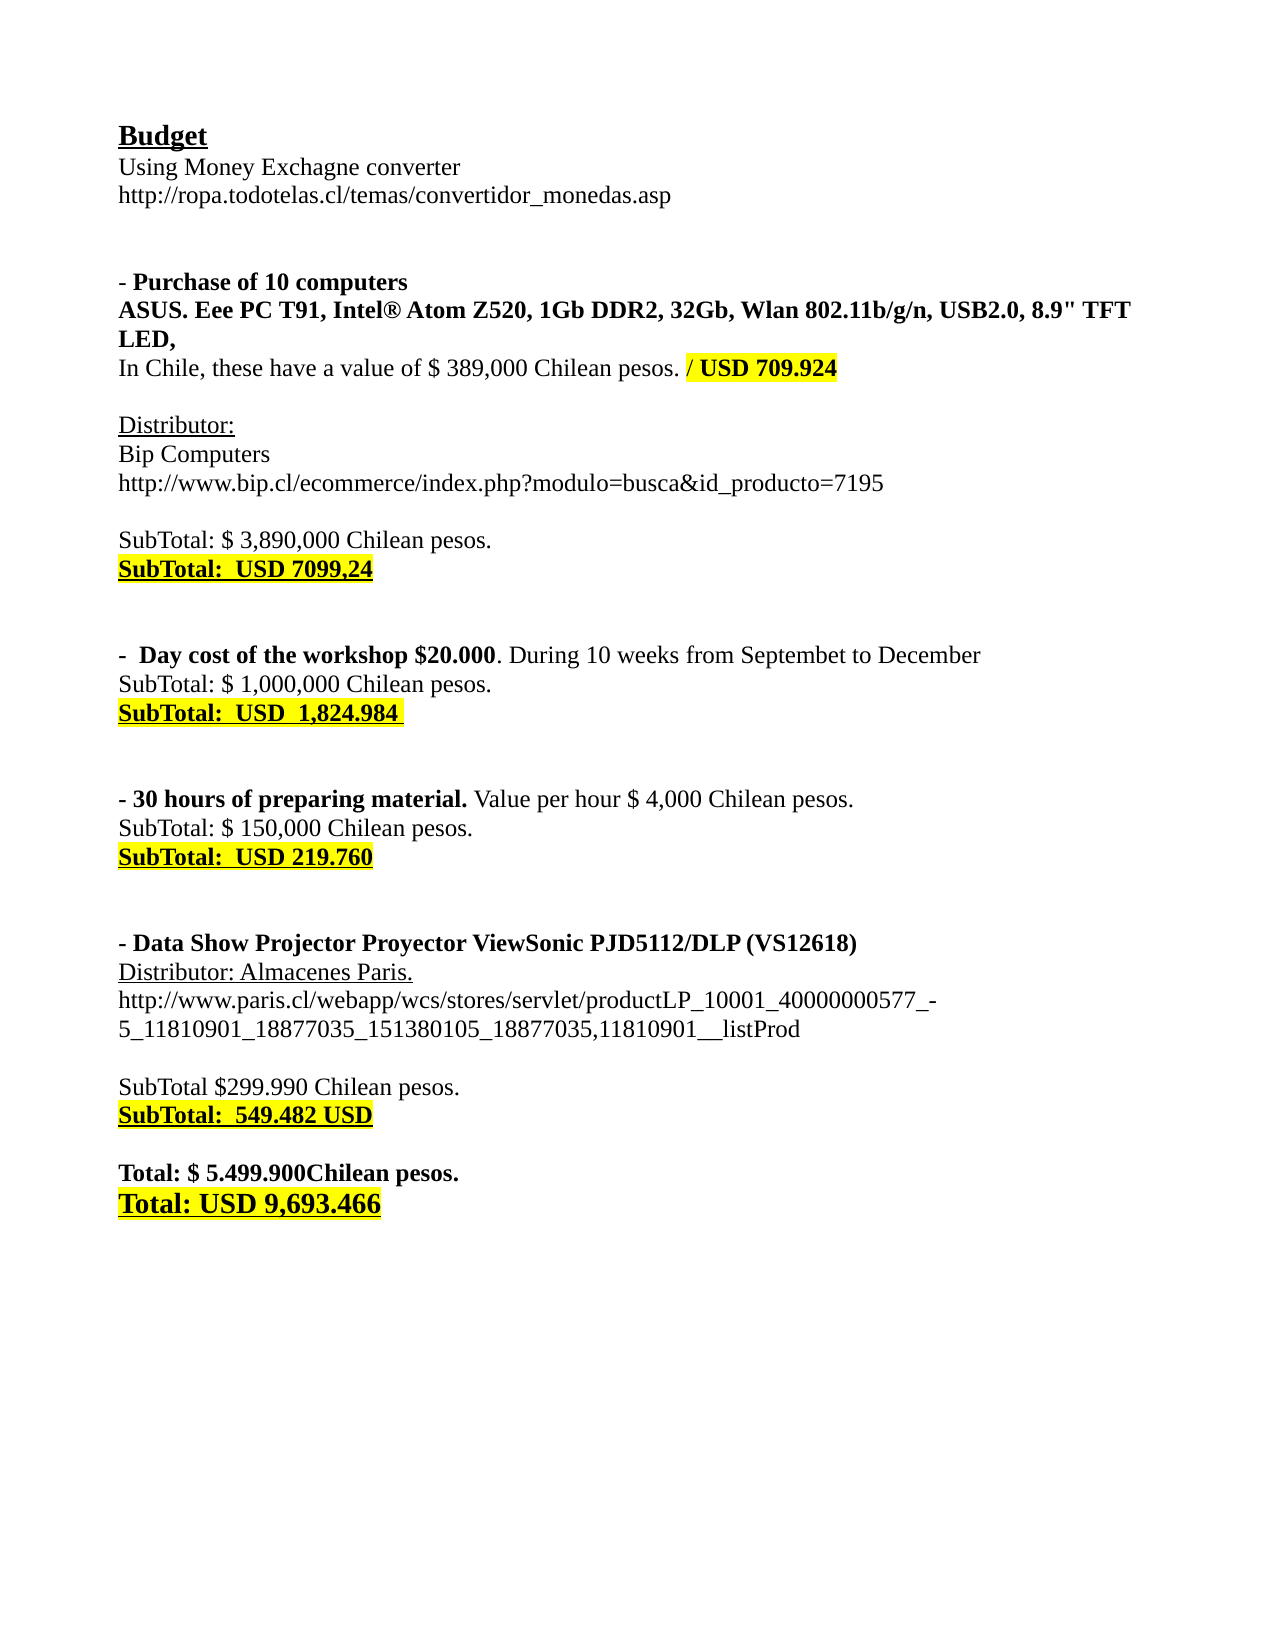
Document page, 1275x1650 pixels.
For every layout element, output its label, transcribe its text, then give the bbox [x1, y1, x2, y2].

text Total: $ 5.499.900Chilean pesos. [118, 1158, 1157, 1187]
text ASUS. Eee PC T91, Intel® Atom Z520, 1Gb DDR2, 32Gb, Wlan 802.11b/g/n, USB2.0, 8.9" TFT LED, [118, 295, 1157, 353]
text SubTotal: $ 150,000 Chilean pesos. [118, 813, 1157, 842]
text SubTotal: $ 1,000,000 Chilean pesos. [118, 669, 1157, 698]
text - Data Show Projector Proyector ViewSonic PJD5112/DLP (VS12618) [118, 928, 1157, 957]
text SubTotal: $ 3,890,000 Chilean pesos. [118, 525, 1157, 554]
text SubTotal $299.990 Chilean pesos. [118, 1072, 1157, 1100]
text - Purchase of 10 computers [118, 267, 1157, 295]
text http://ropa.todotelas.cl/temas/convertidor_monedas.asp [118, 180, 1157, 209]
text Total: USD 9,693.466 [118, 1187, 1157, 1220]
text - Day cost of the workshop $20.000. During 10 weeks from Septembet to December [118, 640, 1157, 669]
text http://www.bip.cl/ecommerce/index.php?modulo=busca&id_producto=7195 [118, 468, 1157, 497]
text Distributor: [118, 410, 1157, 439]
text - 30 hours of preparing material. Value per hour $ 4,000 Chilean pesos. [118, 784, 1157, 813]
text Distributor: Almacenes Paris. [118, 957, 1157, 985]
text In Chile, these have a value of $ 389,000 Chilean pesos. / USD 709.924 [118, 353, 1157, 382]
text SubTotal: USD 1,824.984 [118, 698, 1157, 727]
text SubTotal: 549.482 USD [118, 1100, 1157, 1129]
text SubTotal: USD 7099,24 [118, 554, 1157, 583]
text Budget [118, 118, 1157, 152]
text Bip Computers [118, 439, 1157, 468]
text Using Money Exchagne converter [118, 152, 1157, 180]
text http://www.paris.cl/webapp/wcs/stores/servlet/productLP_10001_40000000577_-5_11810901_18877035_151380105_18877035,11810901__listProd [118, 985, 1157, 1043]
text SubTotal: USD 219.760 [118, 842, 1157, 870]
